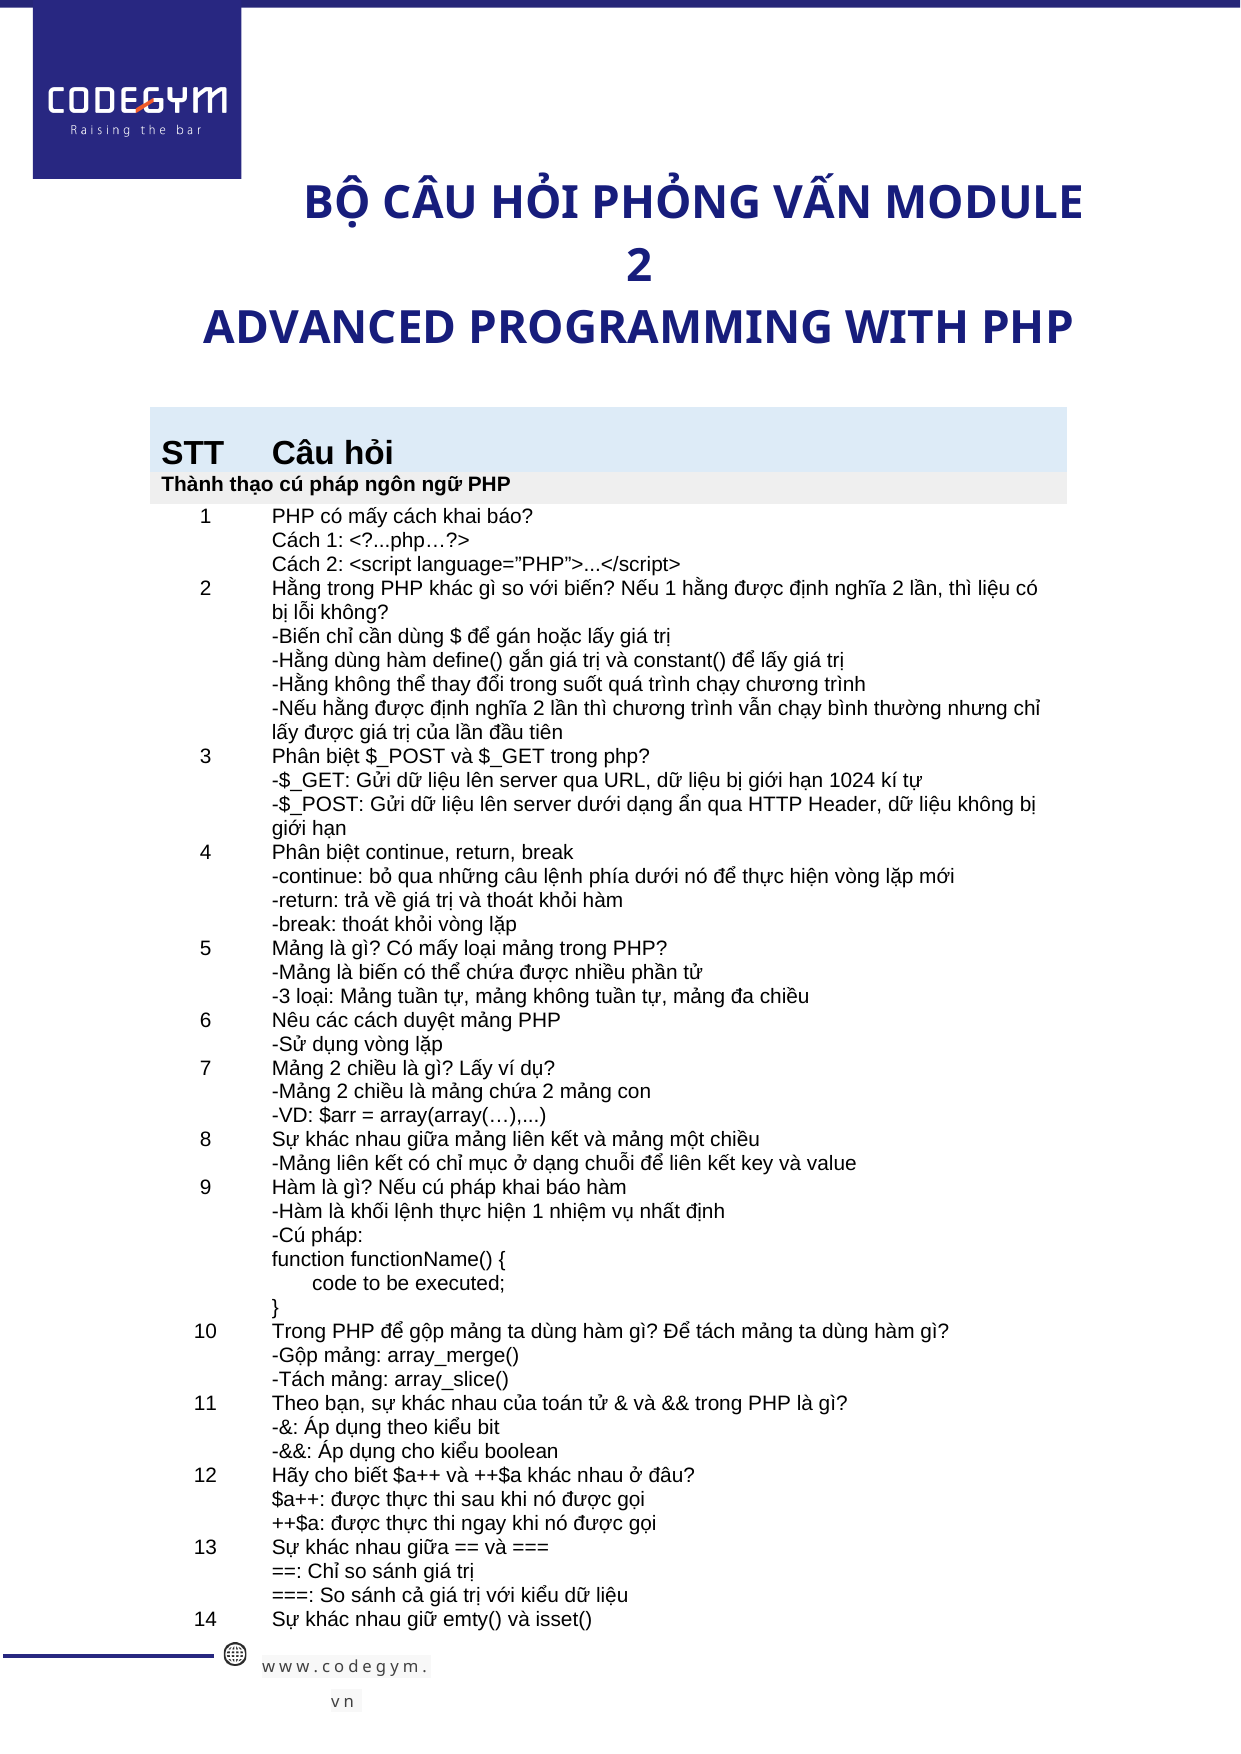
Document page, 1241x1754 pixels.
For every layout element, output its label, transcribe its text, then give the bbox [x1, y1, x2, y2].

table_cell Hãy cho biết $a++ và ++$a khác nhau ở đâu? $a++: được thực thi sau khi nó được gọi ++$a: được thực thi ngay khi nó được gọi [260, 1463, 1067, 1534]
table_cell Theo bạn, sự khác nhau của toán tử & và && trong PHP là gì? -&: Áp dụng theo kiểu bit -&&: Áp dụng cho kiểu boolean [260, 1391, 1067, 1463]
table_cell Sự khác nhau giữa mảng liên kết và mảng một chiều -Mảng liên kết có chỉ mục ở dạng chuỗi để liên kết key và value [260, 1127, 1067, 1175]
table_cell Phân biệt $_POST và $_GET trong php? -$_GET: Gửi dữ liệu lên server qua URL, dữ liệu bị giới hạn 1024 kí tự -$_POST: Gửi dữ liệu lên server dưới dạng ẩn qua HTTP Header, dữ liệu không bị giới hạn [260, 744, 1067, 840]
table_header STT [150, 407, 260, 472]
table_cell 10 [150, 1319, 260, 1391]
table_cell 12 [150, 1463, 260, 1534]
table_cell 11 [150, 1391, 260, 1463]
table_cell 14 [150, 1606, 260, 1639]
table_cell Hàm là gì? Nếu cú pháp khai báo hàm -Hàm là khối lệnh thực hiện 1 nhiệm vụ nhất định -Cú pháp: function functionName() { code to be executed; } [260, 1175, 1067, 1319]
table_cell Mảng 2 chiều là gì? Lấy ví dụ? -Mảng 2 chiều là mảng chứa 2 mảng con -VD: $arr = array(array(…),...) [260, 1055, 1067, 1127]
table_cell 8 [150, 1127, 260, 1175]
table_cell Nêu các cách duyệt mảng PHP -Sử dụng vòng lặp [260, 1008, 1067, 1055]
text BỘ CÂU HỎI PHỎNG VẤN MODULE 2 [187, 170, 1090, 294]
table_cell 7 [150, 1055, 260, 1127]
table_cell 2 [150, 576, 260, 744]
table_cell 6 [150, 1008, 260, 1055]
table_cell Mảng là gì? Có mấy loại mảng trong PHP? -Mảng là biến có thể chứa được nhiều phần tử -3 loại: Mảng tuần tự, mảng không tuần tự, mảng đa chiều [260, 936, 1067, 1007]
table_cell 1 [150, 504, 260, 576]
table_cell Hằng trong PHP khác gì so với biến? Nếu 1 hằng được định nghĩa 2 lần, thì liệu có bị lỗi không? -Biến chỉ cần dùng $ để gán hoặc lấy giá trị -Hằng dùng hàm define() gắn giá trị và constant() để lấy giá trị -Hằng không thể thay đổi trong suốt quá trình chạy chương trình -Nếu hằng được định nghĩa 2 lần thì chương trình vẫn chạy bình thường nhưng chỉ lấy được giá trị của lần đầu tiên [260, 576, 1067, 744]
text ADVANCED PROGRAMMING WITH PHP [187, 294, 1090, 357]
table_cell PHP có mấy cách khai báo? Cách 1: <?...php…?> Cách 2: <script language=”PHP”>...</script> [260, 504, 1067, 576]
table_cell Sự khác nhau giữa == và === ==: Chỉ so sánh giá trị ===: So sánh cả giá trị với kiểu dữ liệu [260, 1535, 1067, 1606]
table_cell 13 [150, 1535, 260, 1606]
table_cell 4 [150, 840, 260, 936]
table_cell 3 [150, 744, 260, 840]
picture [223, 1642, 247, 1666]
table_cell Phân biệt continue, return, break -continue: bỏ qua những câu lệnh phía dưới nó để thực hiện vòng lặp mới -return: trả về giá trị và thoát khỏi hàm -break: thoát khỏi vòng lặp [260, 840, 1067, 936]
table_cell Sự khác nhau giữ emty() và isset() [260, 1606, 1067, 1639]
table_header Câu hỏi [260, 407, 1067, 472]
table_cell 9 [150, 1175, 260, 1319]
table_cell Trong PHP để gộp mảng ta dùng hàm gì? Để tách mảng ta dùng hàm gì? -Gộp mảng: array_merge() -Tách mảng: array_slice() [260, 1319, 1067, 1391]
picture [39, 0, 244, 181]
table_cell 5 [150, 936, 260, 1007]
table_cell Thành thạo cú pháp ngôn ngữ PHP [150, 472, 1067, 504]
